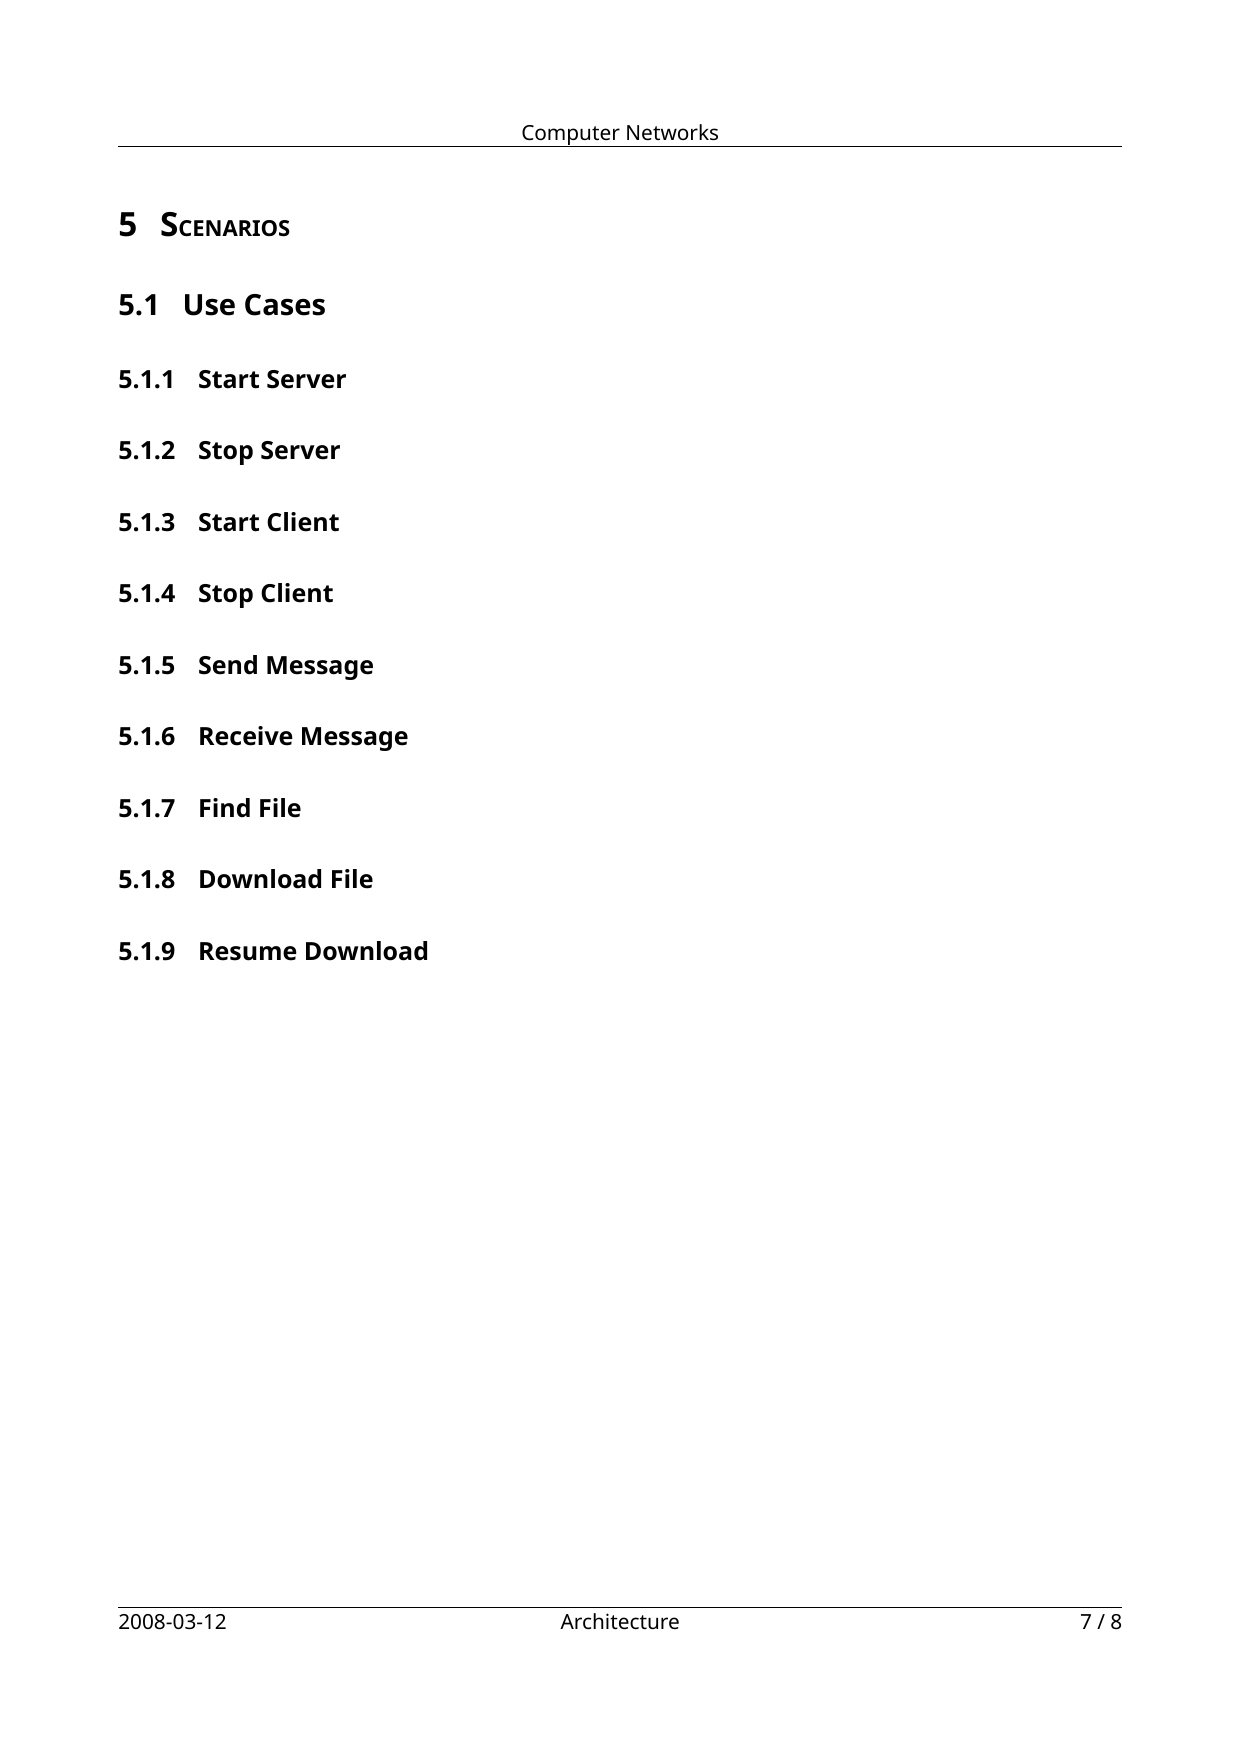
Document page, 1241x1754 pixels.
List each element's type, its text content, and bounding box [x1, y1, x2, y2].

subtitle Find File [118, 791, 1122, 825]
subtitle Send Message [118, 647, 1122, 682]
subtitle Start Client [118, 504, 1122, 538]
subtitle Use Cases [118, 284, 1122, 324]
subtitle Stop Server [118, 433, 1122, 467]
subtitle Resume Download [118, 934, 1122, 968]
subtitle Receive Message [118, 719, 1122, 753]
subtitle Download File [118, 862, 1122, 896]
subtitle Stop Client [118, 576, 1122, 610]
subtitle Start Server [118, 361, 1122, 395]
subtitle Scenarios [118, 201, 1122, 247]
